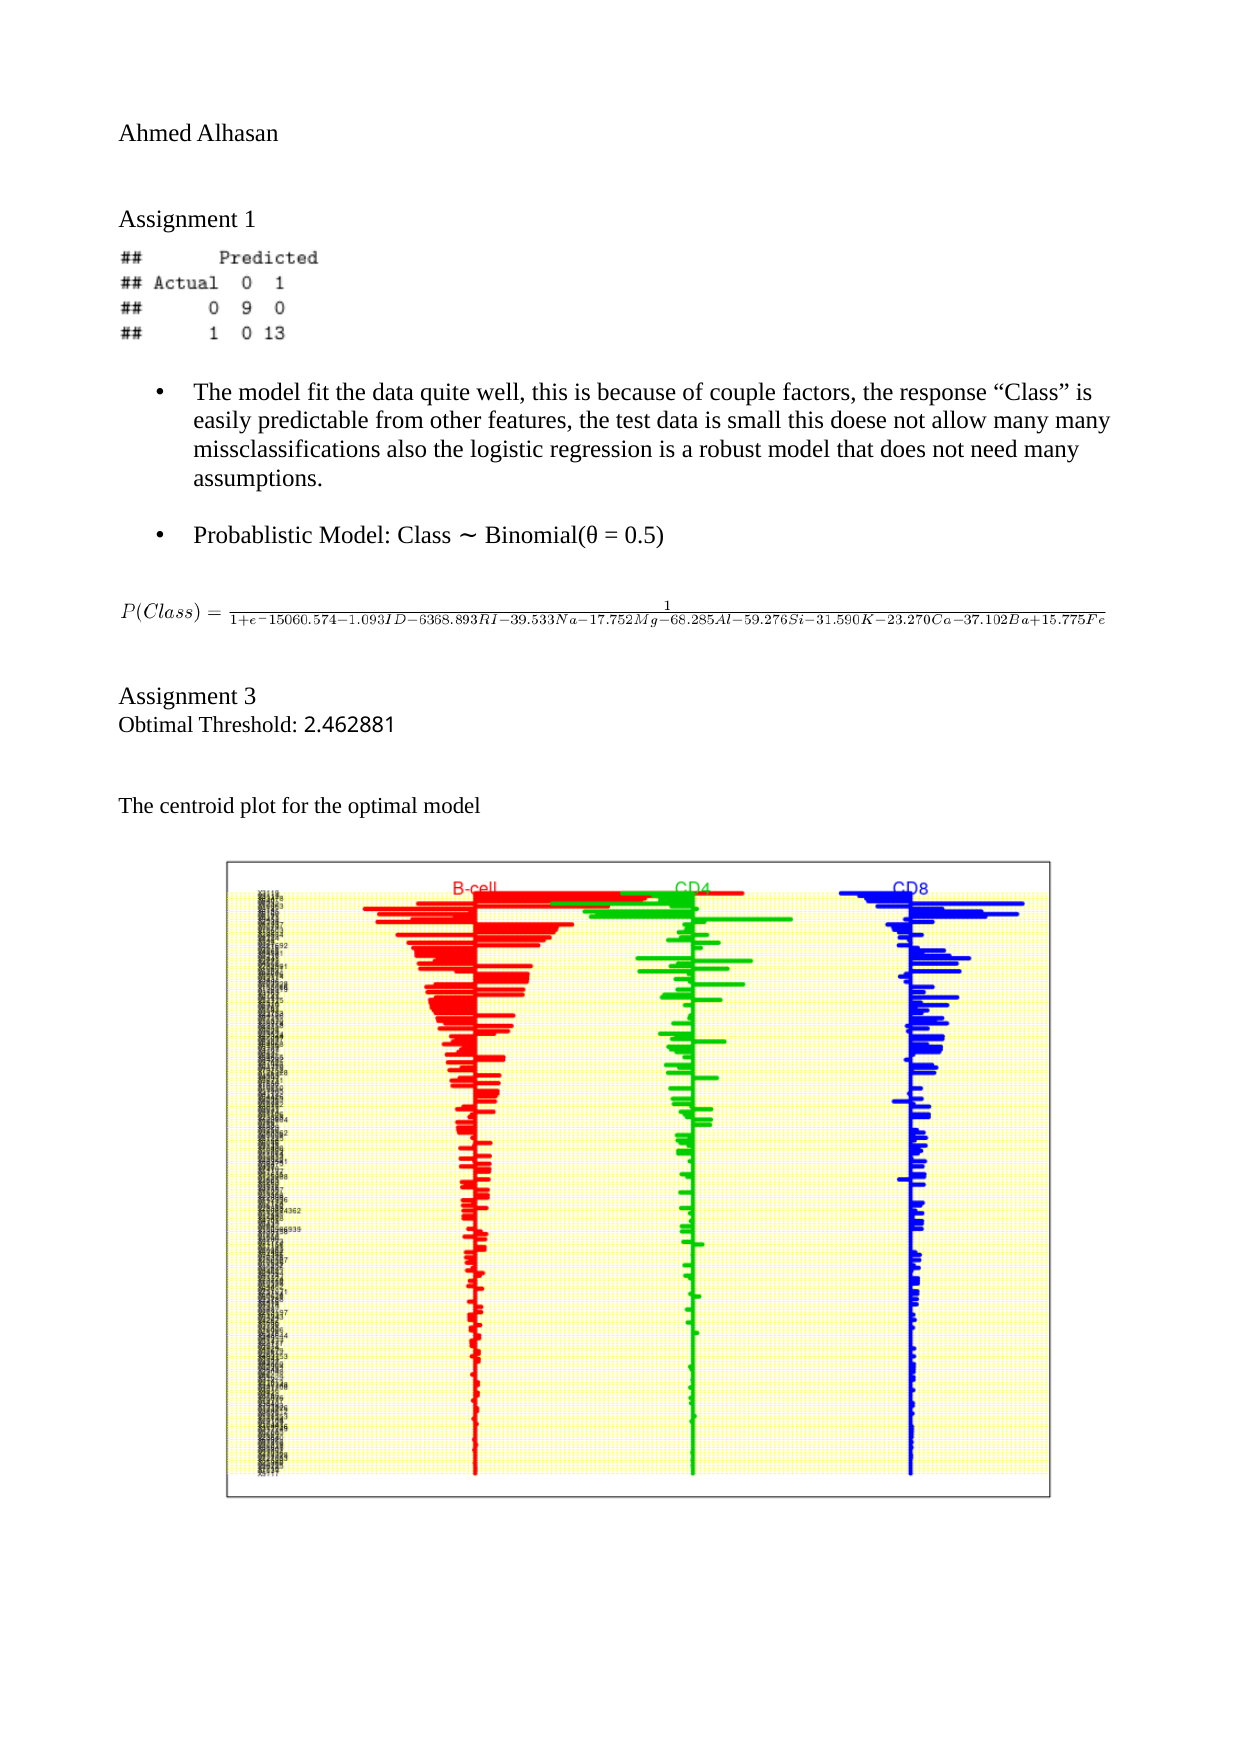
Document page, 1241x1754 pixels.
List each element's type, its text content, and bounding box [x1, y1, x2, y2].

text Assignment 3 [118, 681, 1122, 710]
text Ahmed Alhasan [118, 118, 1122, 147]
text The centroid plot for the optimal model [118, 792, 1122, 818]
text Assignment 1 [118, 204, 1122, 233]
picture [117, 242, 361, 349]
list Probablistic Model: Class ∼ Binomial(θ = 0.5) [156, 521, 1122, 549]
picture [118, 578, 1123, 653]
list The model fit the data quite well, this is because of couple factors, the response “Class” is easily predictable from other features, the test data is small this doese not allow many many missclassifications also the logistic regression is a robust model that does not need many assumptions. [156, 377, 1122, 492]
picture [122, 841, 1071, 1518]
text Obtimal Threshold: 2.462881 [118, 710, 1122, 739]
